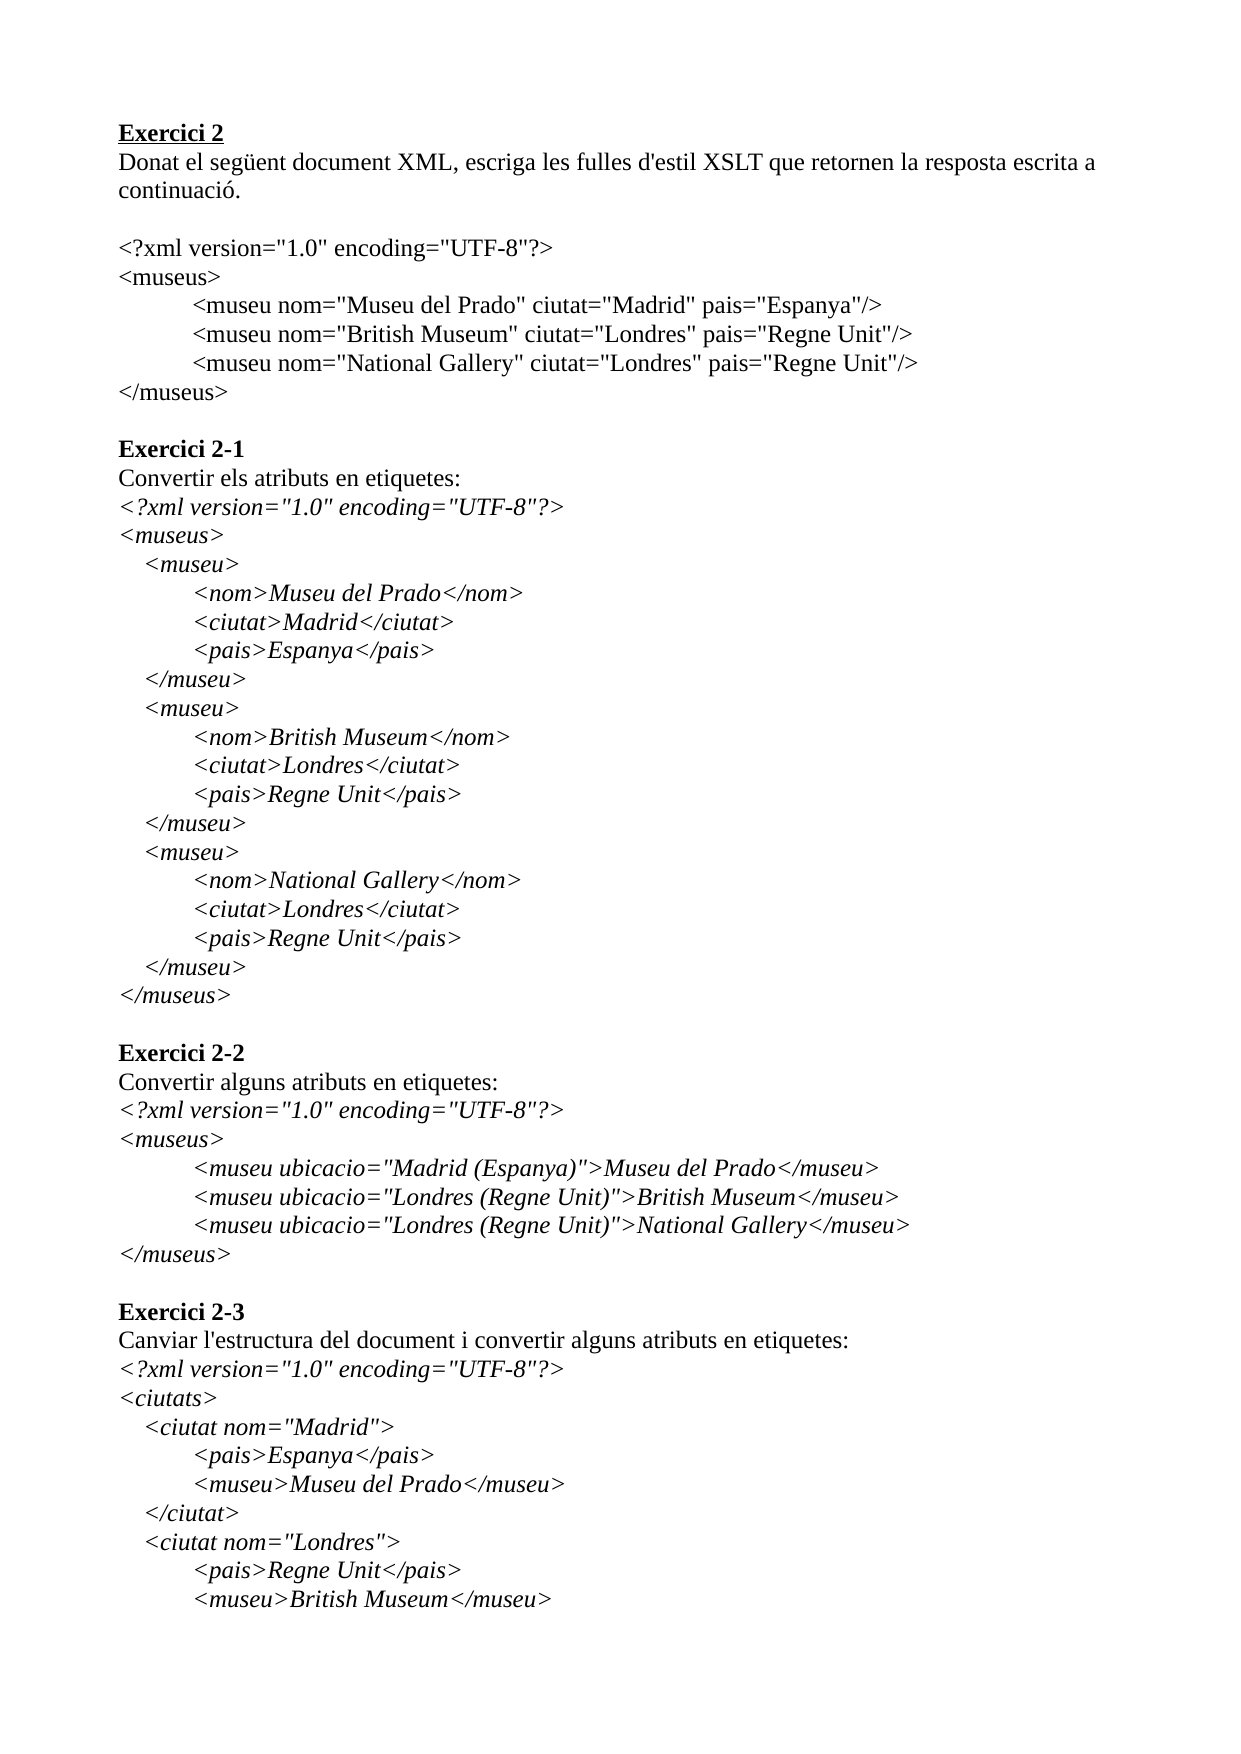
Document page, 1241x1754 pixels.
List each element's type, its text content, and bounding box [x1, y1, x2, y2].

text <nom>British Museum</nom> [118, 722, 1122, 751]
text <ciutat>Madrid</ciutat> [118, 607, 1122, 636]
text <museu> [118, 837, 1122, 866]
text Exercici 2-1 [118, 434, 1122, 463]
text <museu ubicacio="Madrid (Espanya)">Museu del Prado</museu> [118, 1153, 1122, 1182]
text <ciutat nom="Madrid"> [118, 1412, 1122, 1441]
text <museus> [118, 262, 1122, 291]
text <?xml version="1.0" encoding="UTF-8"?> [118, 233, 1122, 262]
text </museus> [118, 981, 1122, 1009]
text </museu> [118, 664, 1122, 693]
text <museu nom="Museu del Prado" ciutat="Madrid" pais="Espanya"/> [118, 291, 1122, 319]
text </museu> [118, 808, 1122, 837]
text <pais>Espanya</pais> [118, 636, 1122, 664]
text </museus> [118, 377, 1122, 406]
text <museu ubicacio="Londres (Regne Unit)">British Museum</museu> [118, 1182, 1122, 1211]
text <museus> [118, 1124, 1122, 1153]
text </museu> [118, 952, 1122, 981]
text <ciutat nom="Londres"> [118, 1527, 1122, 1556]
text <pais>Espanya</pais> [118, 1441, 1122, 1469]
text </ciutat> [118, 1498, 1122, 1527]
text <ciutat>Londres</ciutat> [118, 894, 1122, 923]
text Donat el següent document XML, escriga les fulles d'estil XSLT que retornen la resposta escrita a continuació. [118, 147, 1122, 204]
text <museu nom="British Museum" ciutat="Londres" pais="Regne Unit"/> [118, 319, 1122, 348]
text <?xml version="1.0" encoding="UTF-8"?> [118, 1096, 1122, 1124]
text <museu> [118, 549, 1122, 578]
text Exercici 2 [118, 118, 1122, 147]
text Exercici 2-3 [118, 1297, 1122, 1326]
text <ciutats> [118, 1383, 1122, 1412]
text Exercici 2-2 [118, 1038, 1122, 1067]
text Canviar l'estructura del document i convertir alguns atributs en etiquetes: [118, 1326, 1122, 1354]
text <museu>Museu del Prado</museu> [118, 1469, 1122, 1498]
text <museus> [118, 521, 1122, 549]
text <nom>National Gallery</nom> [118, 866, 1122, 894]
text <museu ubicacio="Londres (Regne Unit)">National Gallery</museu> [118, 1211, 1122, 1239]
text <museu>British Museum</museu> [118, 1584, 1122, 1613]
text <museu> [118, 693, 1122, 722]
text Convertir els atributs en etiquetes: [118, 463, 1122, 492]
text Convertir alguns atributs en etiquetes: [118, 1067, 1122, 1096]
text <ciutat>Londres</ciutat> [118, 751, 1122, 779]
text <?xml version="1.0" encoding="UTF-8"?> [118, 1354, 1122, 1383]
text <?xml version="1.0" encoding="UTF-8"?> [118, 492, 1122, 521]
text <pais>Regne Unit</pais> [118, 1556, 1122, 1584]
text <pais>Regne Unit</pais> [118, 779, 1122, 808]
text <pais>Regne Unit</pais> [118, 923, 1122, 952]
text <nom>Museu del Prado</nom> [118, 578, 1122, 607]
text <museu nom="National Gallery" ciutat="Londres" pais="Regne Unit"/> [118, 348, 1122, 377]
text </museus> [118, 1239, 1122, 1268]
